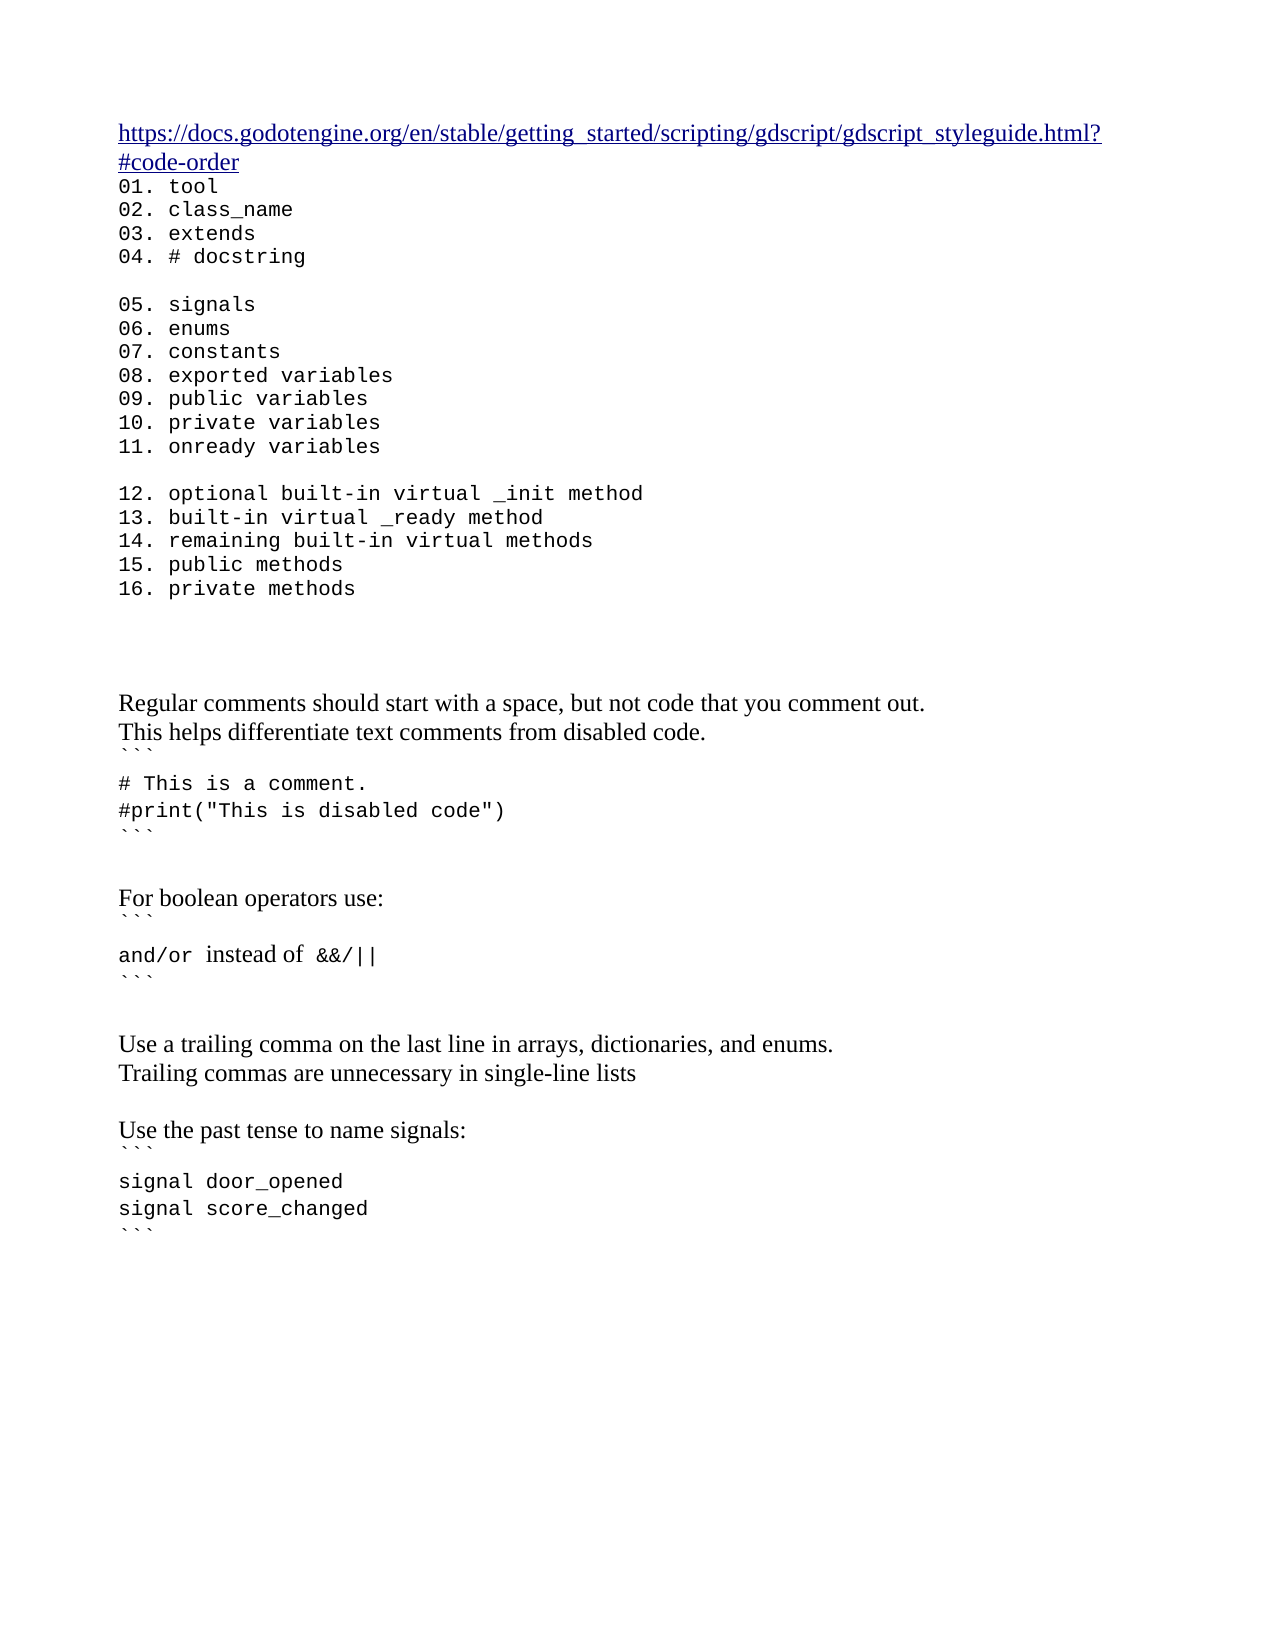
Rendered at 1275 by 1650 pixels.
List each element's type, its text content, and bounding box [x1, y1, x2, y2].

text 15. public methods [118, 554, 1157, 578]
text 05. signals [118, 294, 1157, 317]
text https://docs.godotengine.org/en/stable/getting_started/scripting/gdscript/gdscript_styleguide.html?#code-order [118, 118, 1157, 176]
text ``` [118, 1144, 1157, 1168]
text ``` [118, 827, 1157, 851]
text ``` [118, 912, 1157, 936]
text 04. # docstring [118, 247, 1157, 270]
text 14. remaining built-in virtual methods [118, 530, 1157, 554]
text Use a trailing comma on the last line in arrays, dictionaries, and enums. [118, 1029, 1157, 1058]
text ``` [118, 973, 1157, 997]
text 16. private methods [118, 578, 1157, 601]
text 03. extends [118, 223, 1157, 247]
text ``` [118, 1226, 1157, 1249]
text ``` # This is a comment. [118, 746, 1157, 797]
text 12. optional built-in virtual _init method [118, 483, 1157, 507]
text 02. class_name [118, 199, 1157, 223]
text For boolean operators use: [118, 883, 1157, 912]
text Trailing commas are unnecessary in single-line lists [118, 1058, 1157, 1087]
text 13. built-in virtual _ready method [118, 507, 1157, 530]
text Use the past tense to name signals: [118, 1115, 1157, 1144]
text 09. public variables [118, 388, 1157, 412]
text 07. constants [118, 341, 1157, 365]
text #print("This is disabled code") [118, 800, 1157, 824]
text 08. exported variables [118, 365, 1157, 388]
text signal door_opened [118, 1171, 1157, 1195]
text 01. tool [118, 176, 1157, 199]
text and/or instead of &&/|| [118, 939, 1157, 969]
text signal score_changed [118, 1198, 1157, 1222]
text 11. onready variables [118, 436, 1157, 459]
text 10. private variables [118, 412, 1157, 436]
text This helps differentiate text comments from disabled code. [118, 717, 1157, 746]
text 06. enums [118, 317, 1157, 341]
text Regular comments should start with a space, but not code that you comment out. [118, 688, 1157, 717]
